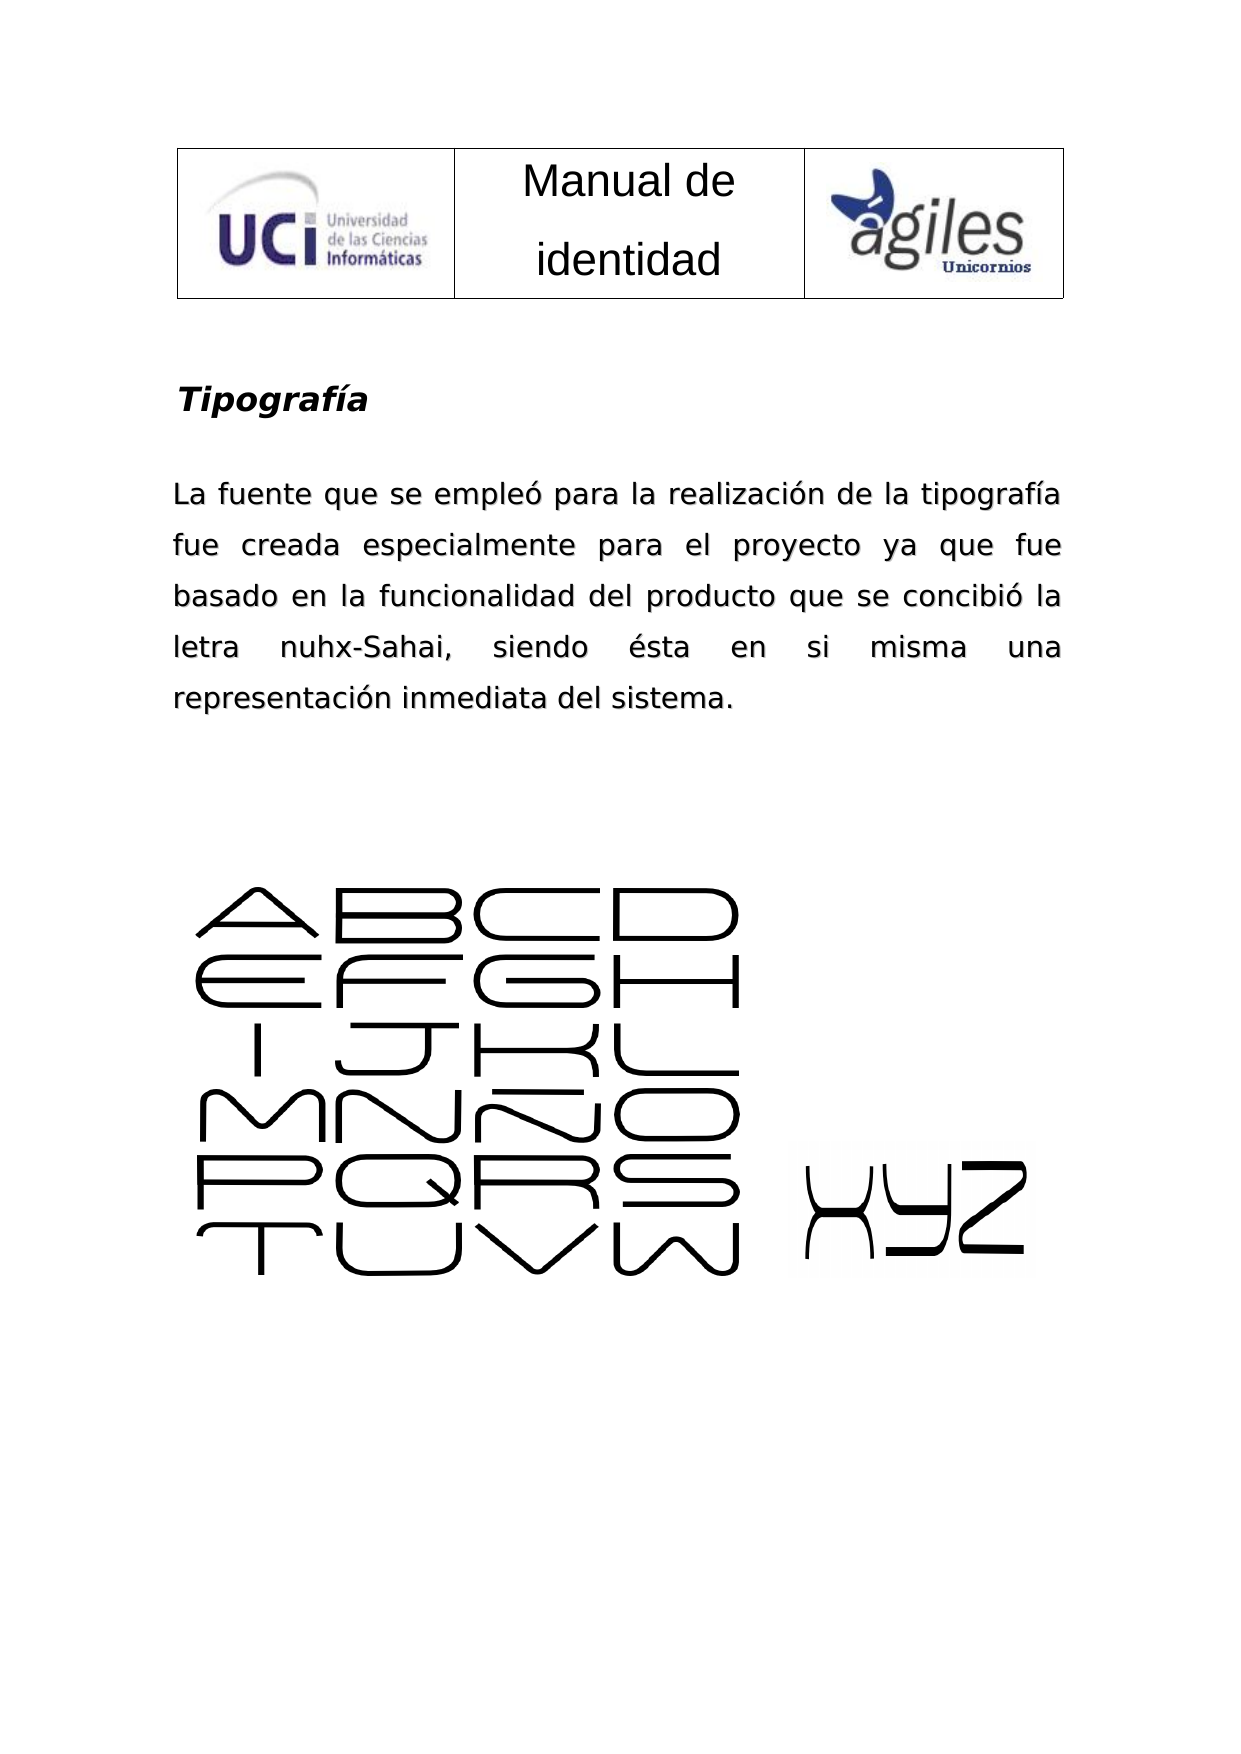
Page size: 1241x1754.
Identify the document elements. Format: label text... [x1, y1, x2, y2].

list La fuente que se empleó para la realización de la tipografía fue creada especialmente para el proyecto ya que fue basado en la funcionalidad del producto que se concibió la letra nuhx-Sahai, siendo ésta en si misma una representación inmediata del sistema. [172, 477, 1063, 715]
subtitle Tipografía [177, 381, 1063, 419]
picture [178, 876, 761, 1277]
picture [199, 162, 435, 284]
picture [826, 162, 1043, 282]
picture [787, 1141, 1036, 1278]
